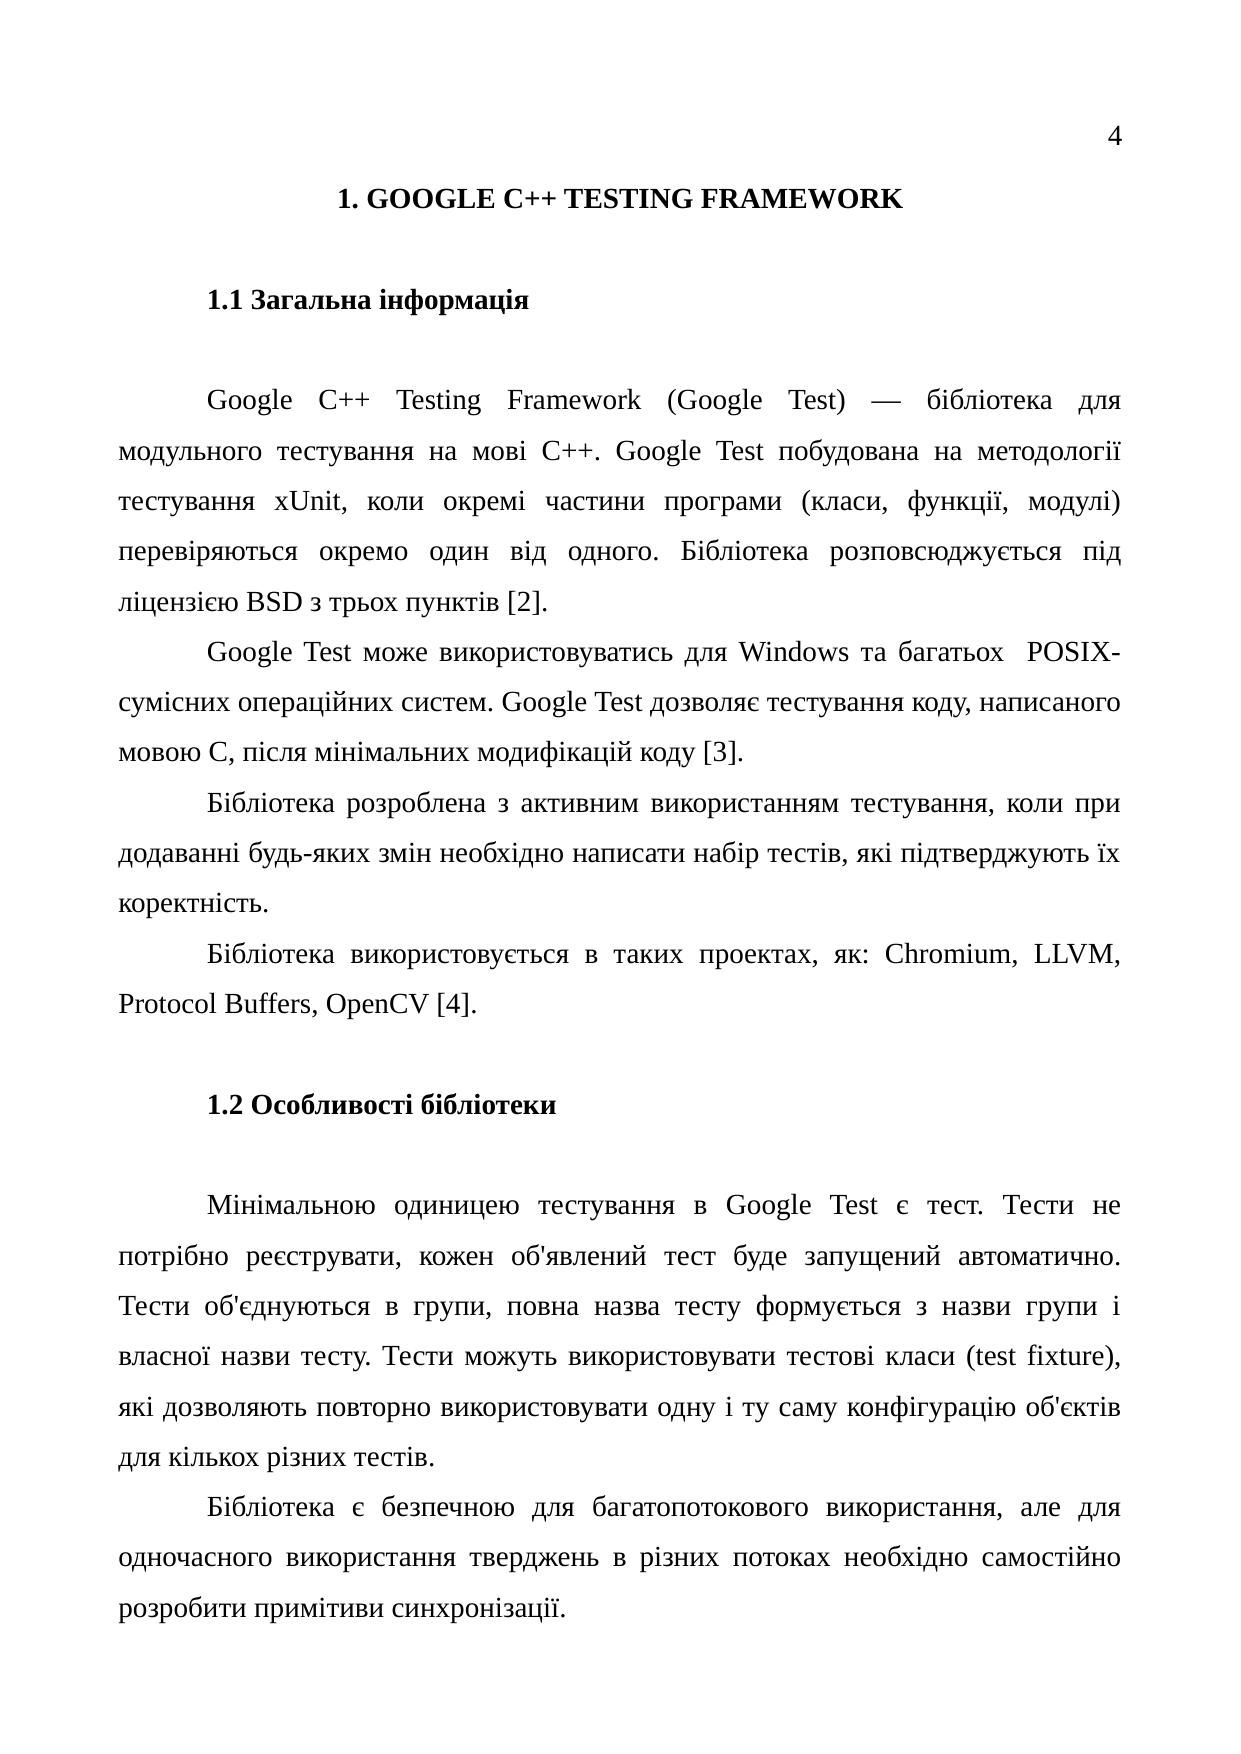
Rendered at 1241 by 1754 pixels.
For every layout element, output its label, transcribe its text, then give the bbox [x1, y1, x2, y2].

subtitle 1.2 Особливості бібліотеки [118, 1087, 1122, 1120]
subtitle 1.1 Загальна інформація [118, 282, 1122, 315]
text Бібліотека використовується в таких проектах, як: Chromium, LLVM, Protocol Buffers, OpenCV [4]. [118, 936, 1122, 1020]
text Бібліотека розроблена з активним використанням тестування, коли при додаванні будь-яких змін необхідно написати набір тестів, які підтверджують їх коректність. [118, 785, 1122, 919]
text Google C++ Testing Framework (Google Test) — бібліотека для модульного тестування на мові С++. Google Test побудована на методології тестування xUnit, коли окремі частини програми (класи, функції, модулі) перевіряються окремо один від одного. Бібліотека розповсюджується під ліцензією BSD з трьох пунктів [2]. [118, 382, 1122, 617]
subtitle 1. Google C++ Testing Framework [118, 181, 1122, 215]
text Google Test може використовуватись для Windows та багатьох POSIX-сумісних операційних систем. Google Test дозволяє тестування коду, написаного мовою C, після мінімальних модифікацій коду [3]. [118, 634, 1122, 768]
text Бібліотека є безпечною для багатопотокового використання, але для одночасного використання тверджень в різних потоках необхідно самостійно розробити примітиви синхронізації. [118, 1489, 1122, 1623]
text Мінімальною одиницею тестування в Google Test є тест. Тести не потрібно реєструвати, кожен об'явлений тест буде запущений автоматично. Тести об'єднуються в групи, повна назва тесту формується з назви групи і власної назви тесту. Тести можуть використовувати тестові класи (test fixture), які дозволяють повторно використовувати одну і ту саму конфігурацію об'єктів для кількох різних тестів. [118, 1187, 1122, 1472]
